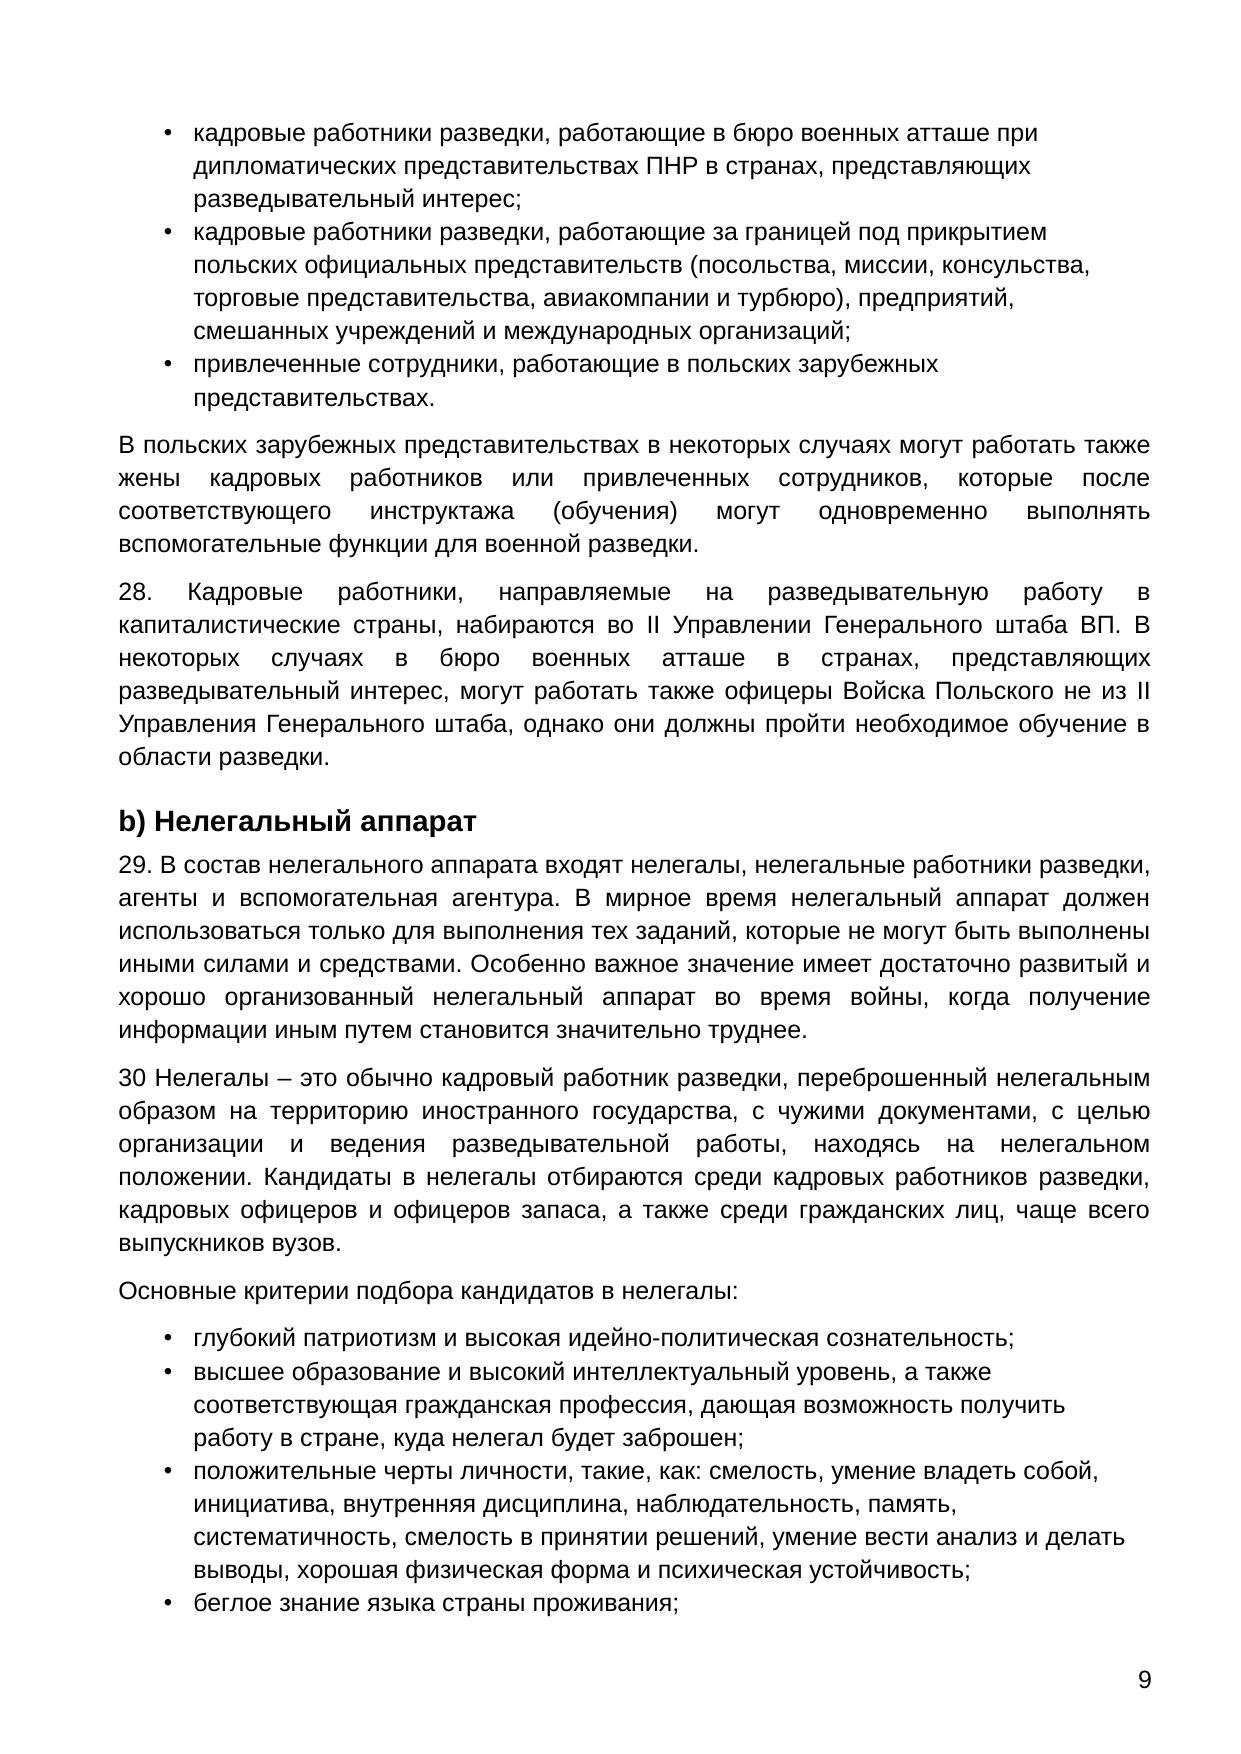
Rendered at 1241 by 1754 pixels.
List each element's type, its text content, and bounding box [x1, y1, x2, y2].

text 29. В состав нелегального аппарата входят нелегалы, нелегальные работники разведки, агенты и вспомогательная агентура. В мирное время нелегальный аппарат должен использоваться только для выполнения тех заданий, которые не могут быть выполнены иными силами и средствами. Особенно важное значение имеет достаточно развитый и хорошо организованный нелегальный аппарат во время войны, когда получение информации иным путем становится значительно труднее. [118, 850, 1152, 1044]
subtitle b) Нелегальный аппарат [118, 804, 1152, 838]
list положительные черты личности, такие, как: смелость, умение владеть собой, инициатива, внутренняя дисциплина, наблюдательность, память, систематичность, смелость в принятии решений, умение вести анализ и делать выводы, хорошая физическая форма и психическая устойчивость; [164, 1456, 1152, 1583]
text 28. Кадровые работники, направляемые на разведывательную работу в капиталистические страны, набираются во II Управлении Генерального штаба ВП. В некоторых случаях в бюро военных атташе в странах, представляющих разведывательный интерес, могут работать также офицеры Войска Польского не из II Управления Генерального штаба, однако они должны пройти необходимое обучение в области разведки. [118, 577, 1152, 771]
list привлеченные сотрудники, работающие в польских зарубежных представительствах. [164, 349, 1152, 411]
text Основные критерии подбора кандидатов в нелегалы: [118, 1276, 1152, 1304]
text В польских зарубежных представительствах в некоторых случаях могут работать также жены кадровых работников или привлеченных сотрудников, которые после соответствующего инструктажа (обучения) могут одновременно выполнять вспомогательные функции для военной разведки. [118, 430, 1152, 558]
list глубокий патриотизм и высокая идейно-политическая сознательность; [164, 1323, 1152, 1352]
list кадровые работники разведки, работающие за границей под прикрытием польских официальных представительств (посольства, миссии, консульства, торговые представительства, авиакомпании и турбюро), предприятий, смешанных учреждений и международных организаций; [164, 217, 1152, 345]
text 30 Нелегалы – это обычно кадровый работник разведки, переброшенный нелегальным образом на территорию иностранного государства, с чужими документами, с целью организации и ведения разведывательной работы, находясь на нелегальном положении. Кандидаты в нелегалы отбираются среди кадровых работников разведки, кадровых офицеров и офицеров запаса, а также среди гражданских лиц, чаще всего выпускников вузов. [118, 1063, 1152, 1257]
list беглое знание языка страны проживания; [164, 1588, 1152, 1617]
list высшее образование и высокий интеллектуальный уровень, а также соответствующая гражданская профессия, дающая возможность получить работу в стране, куда нелегал будет заброшен; [164, 1356, 1152, 1451]
list кадровые работники разведки, работающие в бюро военных атташе при дипломатических представительствах ПНР в странах, представляющих разведывательный интерес; [164, 118, 1152, 213]
